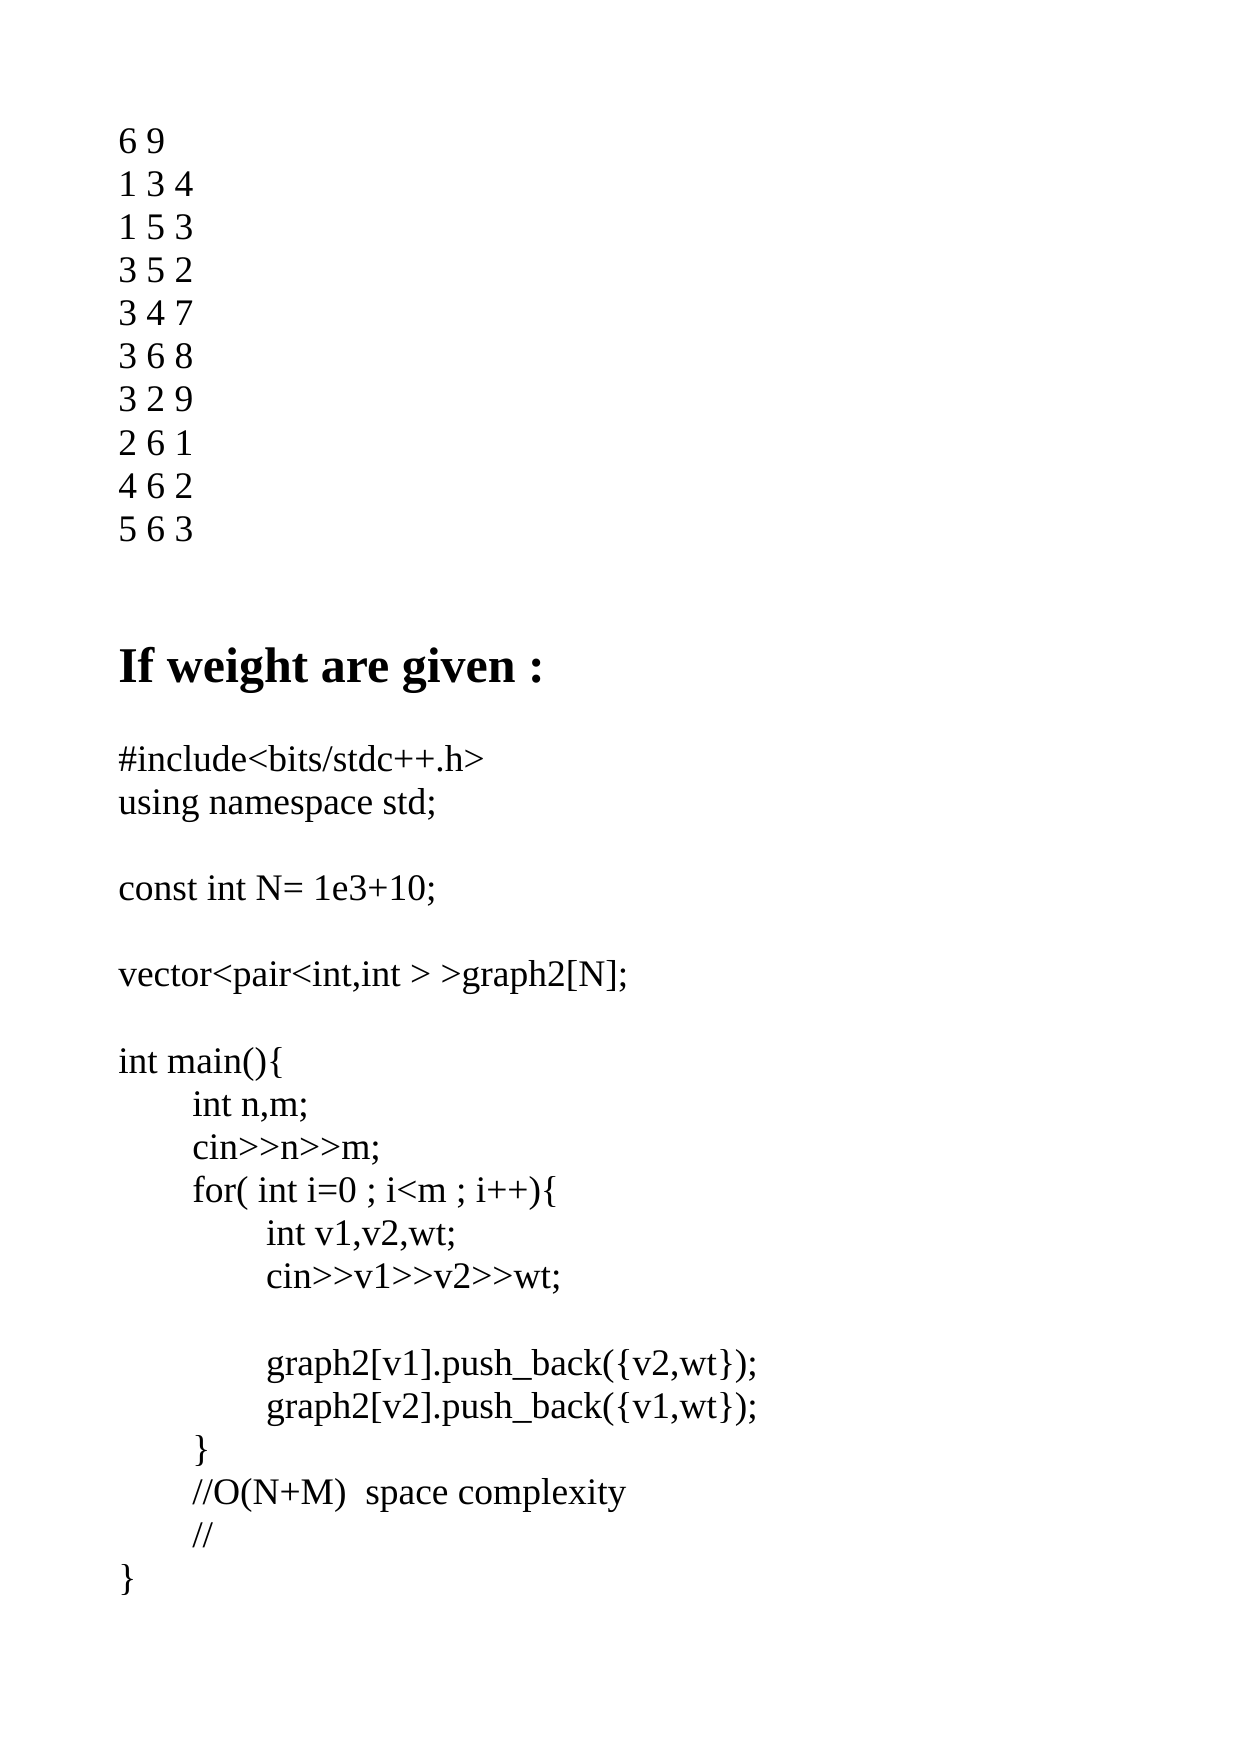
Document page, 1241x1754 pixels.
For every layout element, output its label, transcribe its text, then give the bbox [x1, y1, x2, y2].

text graph2[v2].push_back({v1,wt}); [118, 1383, 1122, 1426]
text } [118, 1426, 1122, 1469]
text // [118, 1512, 1122, 1556]
text 3 4 7 [118, 291, 1122, 334]
text int n,m; [118, 1081, 1122, 1124]
text 2 6 1 [118, 420, 1122, 463]
text vector<pair<int,int > >graph2[N]; [118, 952, 1122, 995]
text If weight are given : [118, 636, 1122, 693]
text //O(N+M) space complexity [118, 1469, 1122, 1512]
text 5 6 3 [118, 506, 1122, 549]
text cin>>v1>>v2>>wt; [118, 1254, 1122, 1297]
text const int N= 1e3+10; [118, 866, 1122, 909]
text for( int i=0 ; i<m ; i++){ [118, 1167, 1122, 1211]
text 1 5 3 [118, 204, 1122, 247]
text 6 9 [118, 118, 1122, 161]
text int main(){ [118, 1038, 1122, 1081]
text 1 3 4 [118, 161, 1122, 204]
text using namespace std; [118, 779, 1122, 822]
text int v1,v2,wt; [118, 1211, 1122, 1254]
text #include<bits/stdc++.h> [118, 736, 1122, 779]
text graph2[v1].push_back({v2,wt}); [118, 1340, 1122, 1383]
text 3 2 9 [118, 377, 1122, 420]
text 4 6 2 [118, 463, 1122, 506]
text } [118, 1556, 1122, 1599]
text 3 6 8 [118, 334, 1122, 377]
text 3 5 2 [118, 247, 1122, 291]
text cin>>n>>m; [118, 1124, 1122, 1167]
